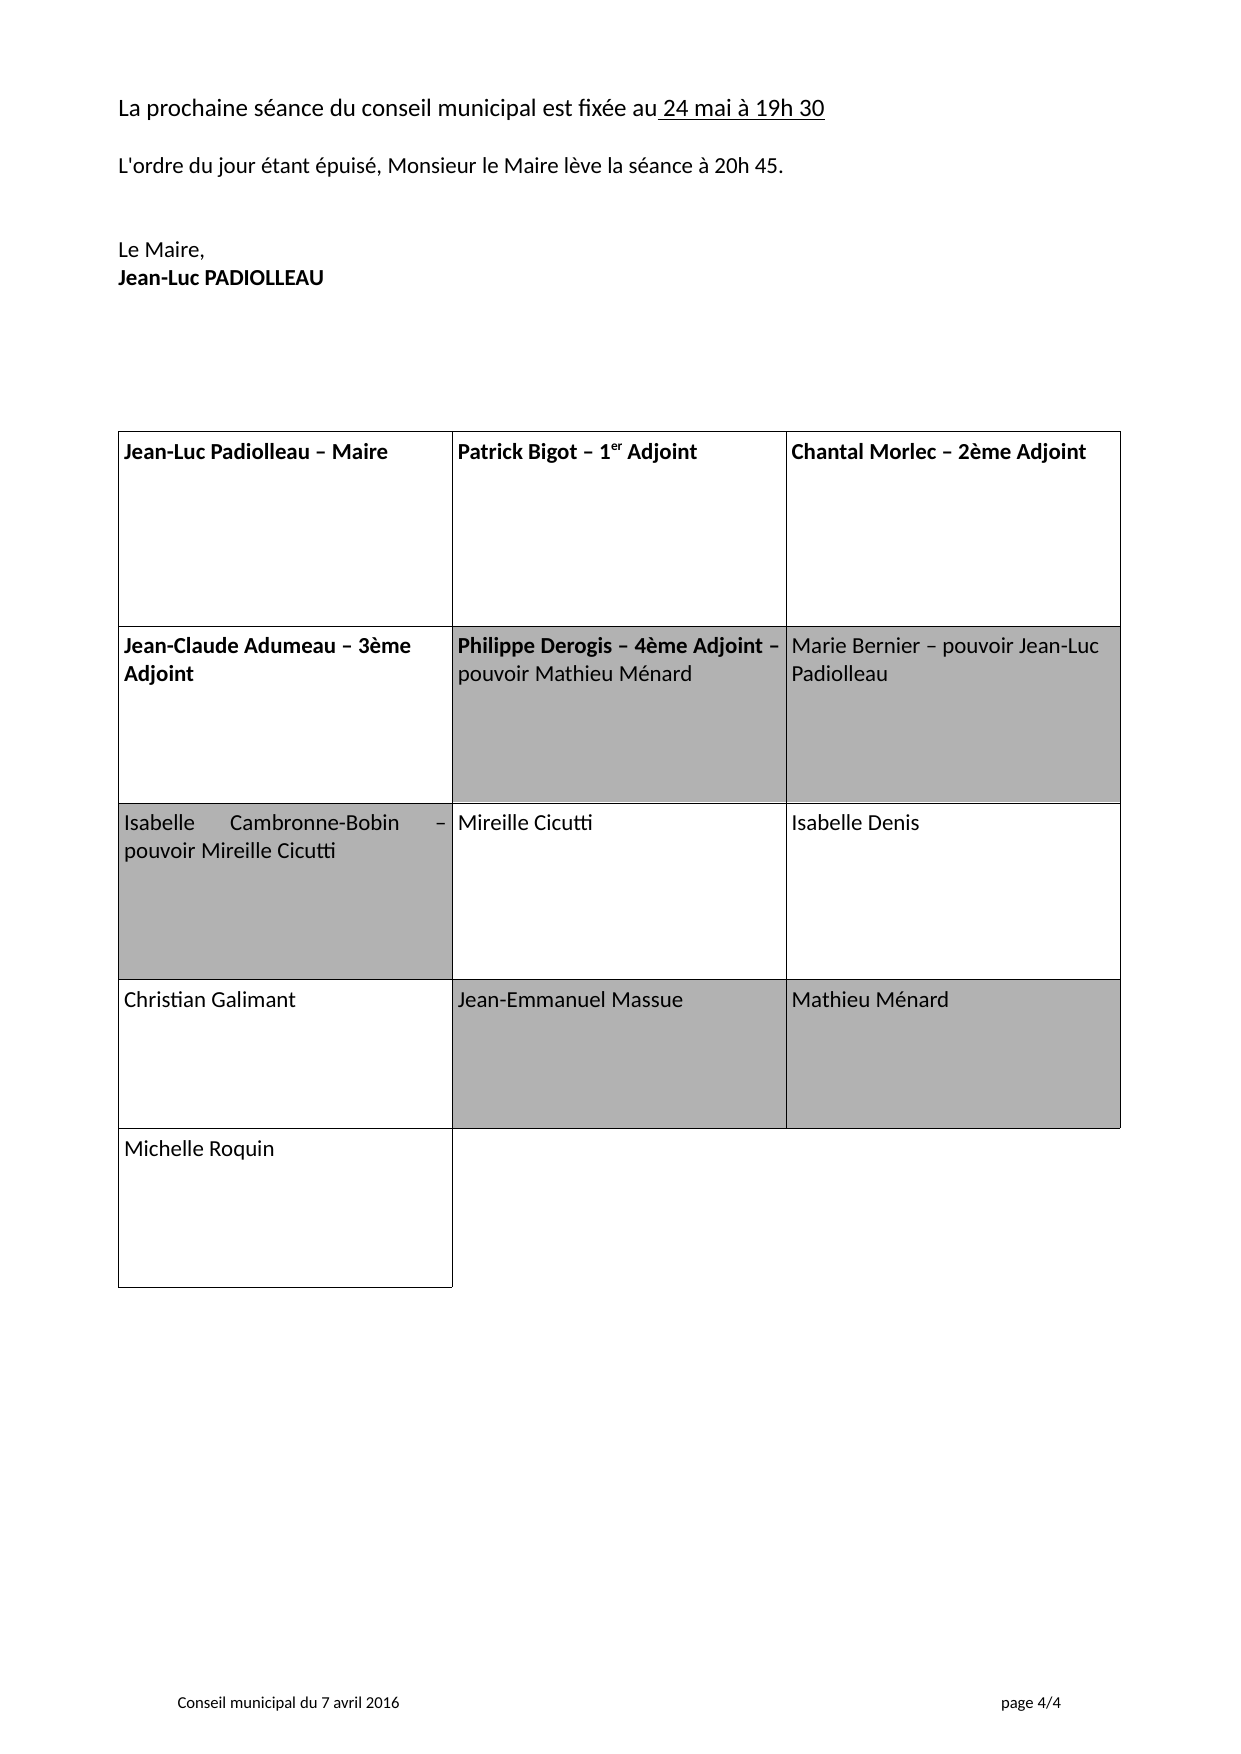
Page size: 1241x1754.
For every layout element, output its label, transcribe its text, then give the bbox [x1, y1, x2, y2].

table_cell [786, 1129, 1120, 1287]
text La prochaine séance du conseil municipal est fixée au 24 mai à 19h 30 [118, 92, 1120, 123]
table_cell Christian Galimant [119, 980, 452, 1128]
table_cell Isabelle Denis [787, 804, 1120, 979]
table_cell Mathieu Ménard [787, 980, 1120, 1128]
table_cell Isabelle Cambronne-Bobin – pouvoir Mireille Cicutti [119, 804, 452, 979]
table_cell Michelle Roquin [119, 1129, 452, 1287]
table_cell Mireille Cicutti [453, 804, 786, 979]
table_header Patrick Bigot – 1er Adjoint [453, 432, 786, 626]
table_header Chantal Morlec – 2ème Adjoint [787, 432, 1120, 626]
table_cell Philippe Derogis – 4ème Adjoint – pouvoir Mathieu Ménard [453, 627, 786, 802]
table_cell Marie Bernier – pouvoir Jean-Luc Padiolleau [787, 627, 1120, 802]
table_header Jean-Luc Padiolleau – Maire [119, 432, 452, 626]
table_cell Jean-Emmanuel Massue [453, 980, 786, 1128]
table_cell Jean-Claude Adumeau – 3ème Adjoint [119, 627, 452, 802]
text Jean-Luc PADIOLLEAU [118, 263, 1120, 291]
text L'ordre du jour étant épuisé, Monsieur le Maire lève la séance à 20h 45. [118, 151, 1120, 179]
table_cell [453, 1129, 786, 1287]
text Le Maire, [118, 235, 1120, 263]
